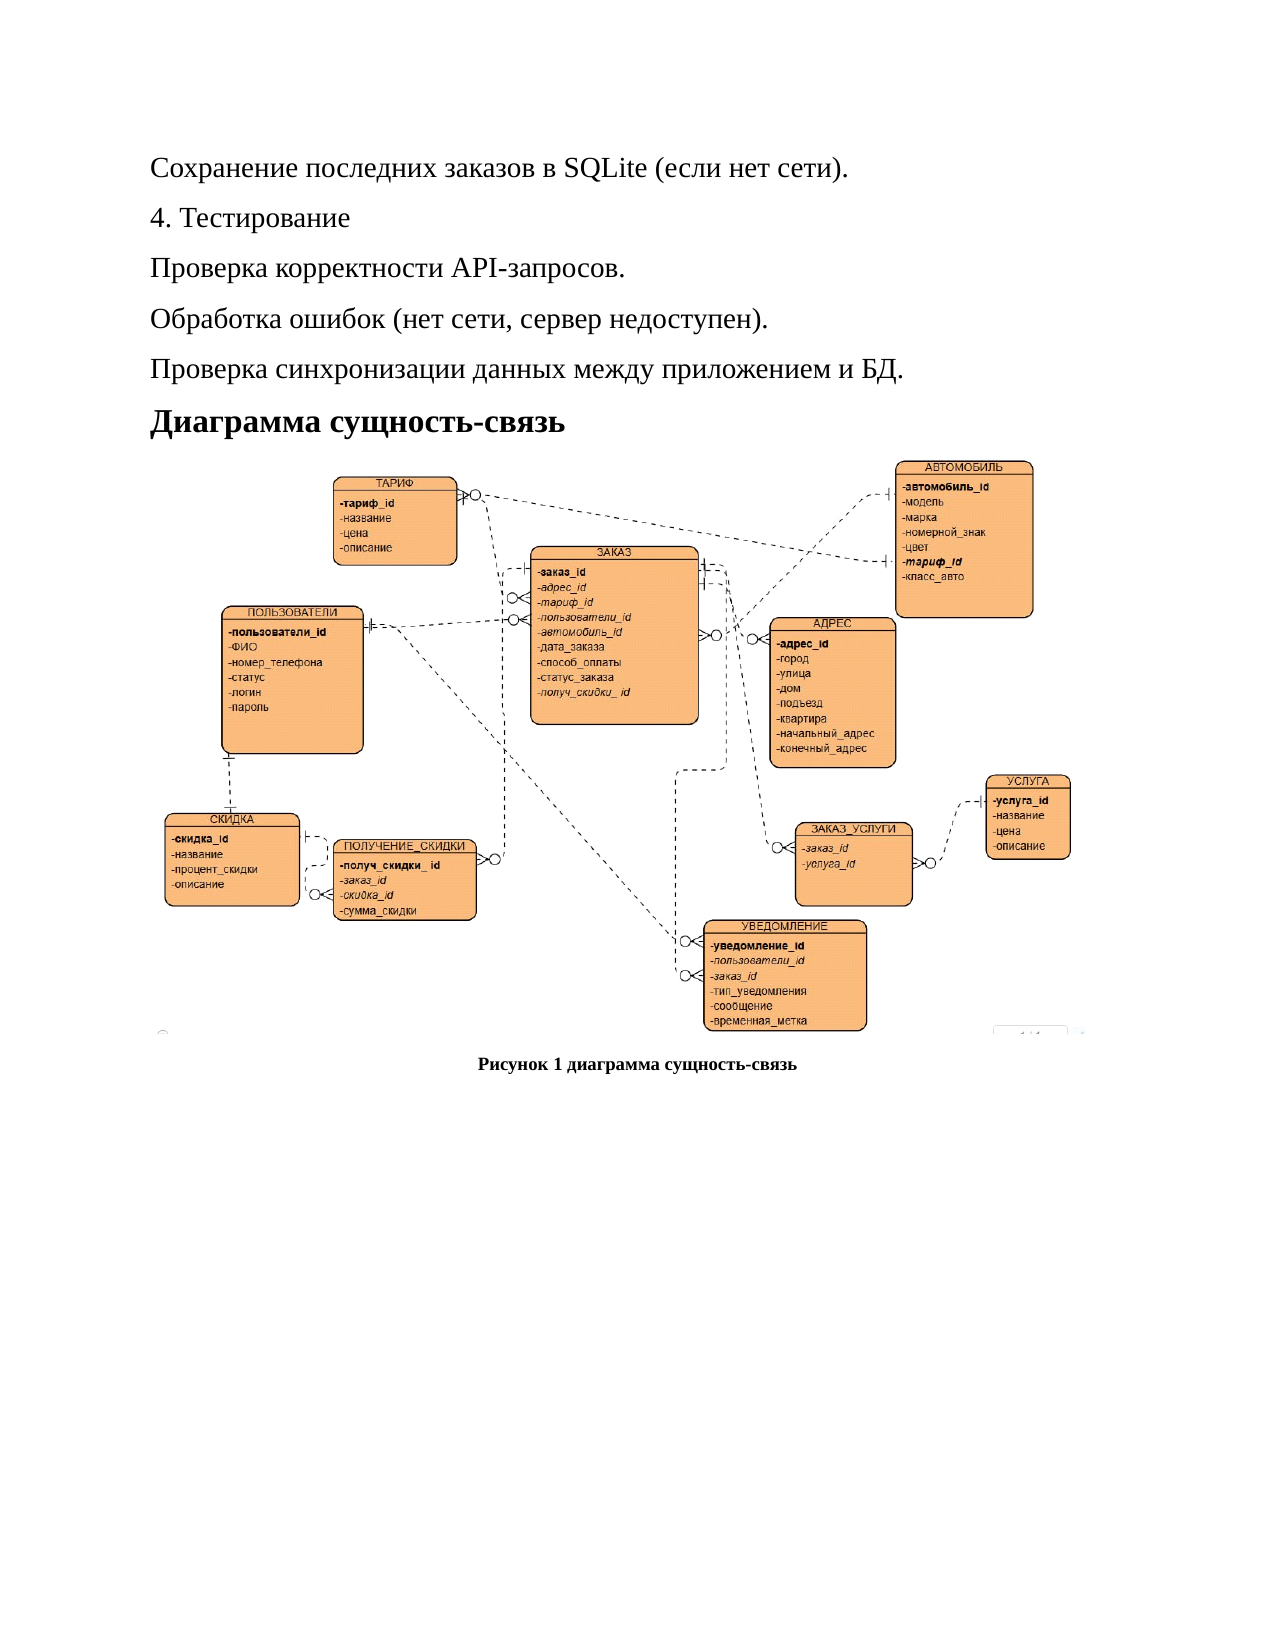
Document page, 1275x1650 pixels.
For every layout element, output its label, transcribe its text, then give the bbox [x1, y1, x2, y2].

text Обработка ошибок (нет сети, сервер недоступен). [150, 301, 1125, 334]
text Проверка синхронизации данных между приложением и БД. [150, 351, 1125, 385]
text 4. Тестирование [150, 200, 1125, 234]
text Рисунок 1 диаграмма сущность-связь [150, 1053, 1125, 1074]
text Проверка корректности API-запросов. [150, 251, 1125, 284]
text Сохранение последних заказов в SQLite (если нет сети). [150, 150, 1125, 183]
text Диаграмма сущность-связь [150, 402, 1125, 440]
